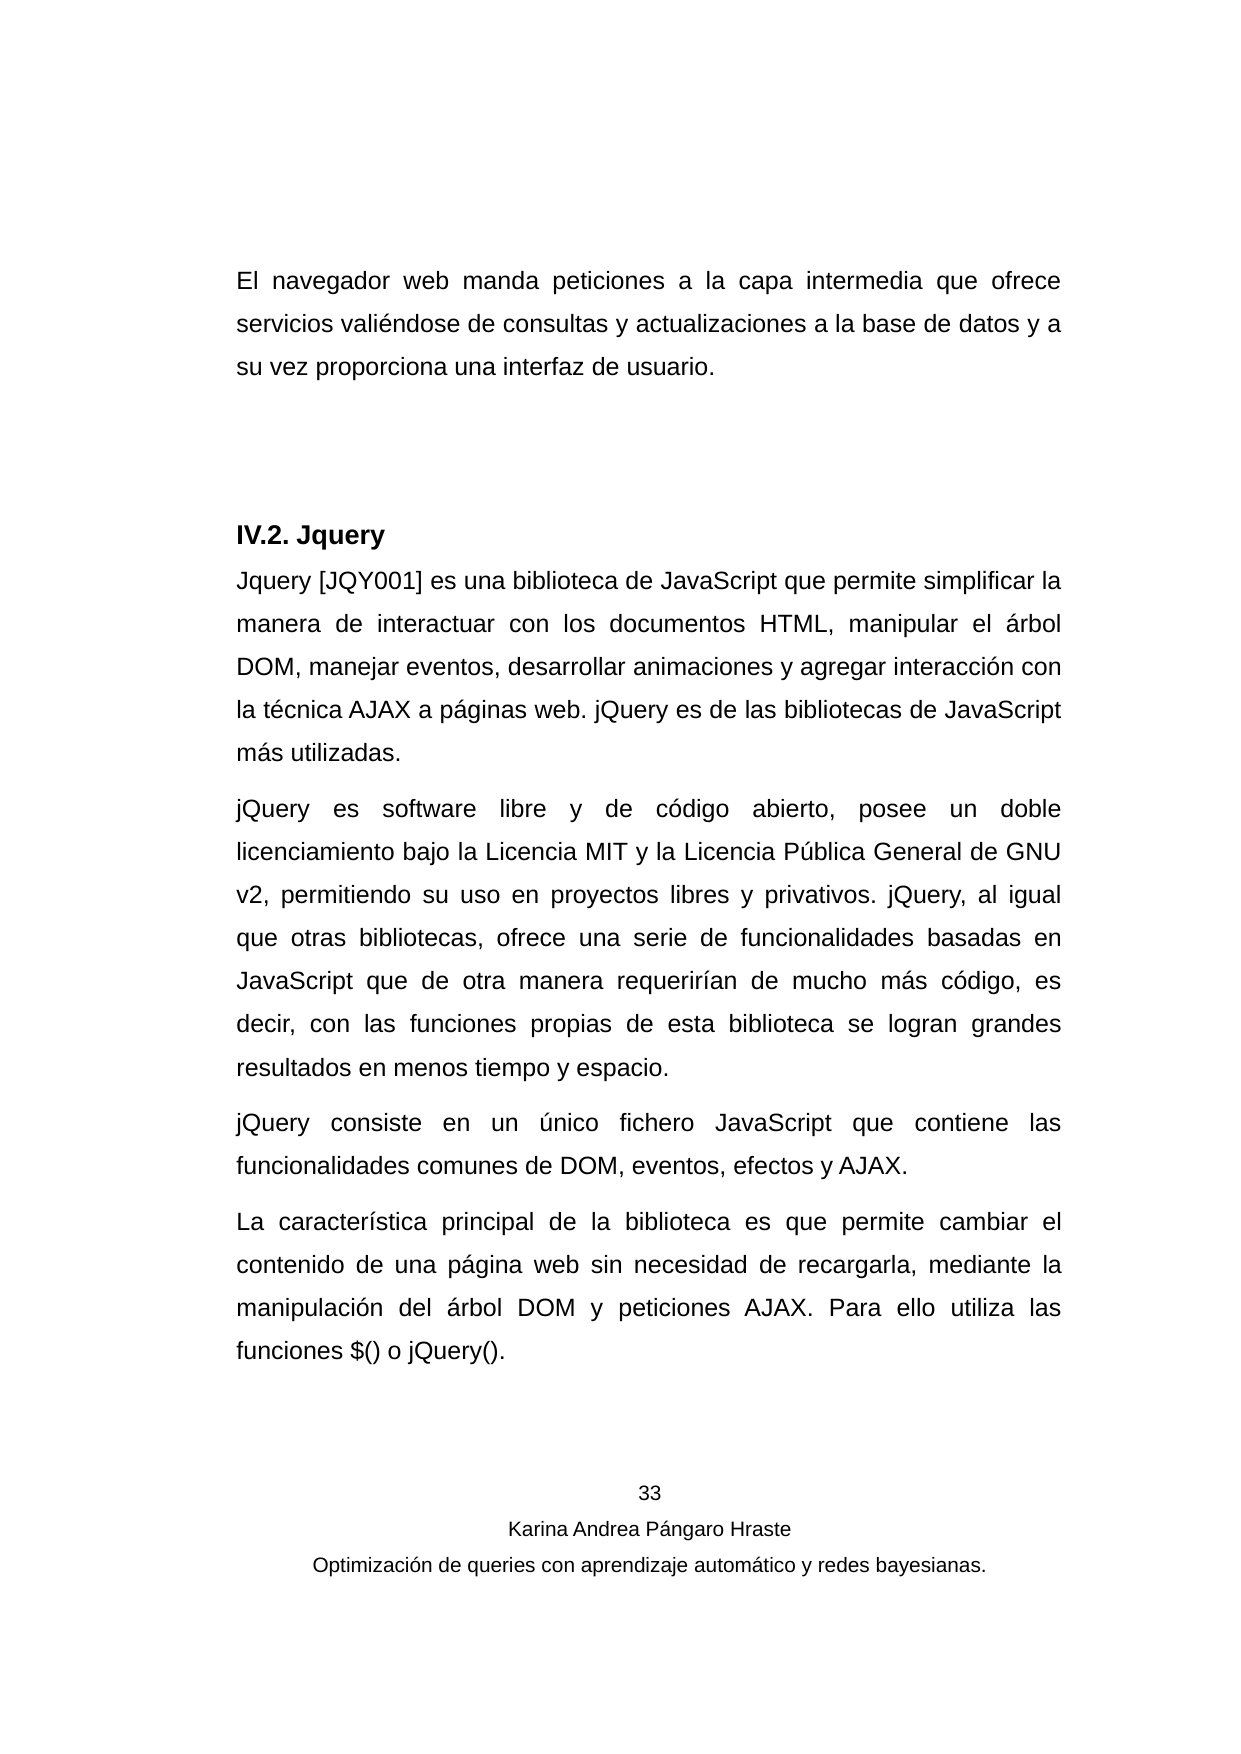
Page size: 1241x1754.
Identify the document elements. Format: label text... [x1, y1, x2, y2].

text jQuery es software libre y de código abierto, posee un doble licenciamiento bajo la Licencia MIT y la Licencia Pública General de GNU v2, permitiendo su uso en proyectos libres y privativos. jQuery, al igual que otras bibliotecas, ofrece una serie de funcionalidades basadas en JavaScript que de otra manera requerirían de mucho más código, es decir, con las funciones propias de esta biblioteca se logran grandes resultados en menos tiempo y espacio. [236, 794, 1063, 1081]
text El navegador web manda peticiones a la capa intermedia que ofrece servicios valiéndose de consultas y actualizaciones a la base de datos y a su vez proporciona una interfaz de usuario. [236, 266, 1063, 381]
text La característica principal de la biblioteca es que permite cambiar el contenido de una página web sin necesidad de recargarla, mediante la manipulación del árbol DOM y peticiones AJAX. Para ello utiliza las funciones $() o jQuery(). [236, 1207, 1063, 1365]
text Jquery [JQY001] es una biblioteca de JavaScript que permite simplificar la manera de interactuar con los documentos HTML, manipular el árbol DOM, manejar eventos, desarrollar animaciones y agregar interacción con la técnica AJAX a páginas web. jQuery es de las bibliotecas de JavaScript más utilizadas. [236, 566, 1063, 767]
subtitle Jquery [236, 519, 1063, 550]
text jQuery consiste en un único fichero JavaScript que contiene las funcionalidades comunes de DOM, eventos, efectos y AJAX. [236, 1108, 1063, 1180]
